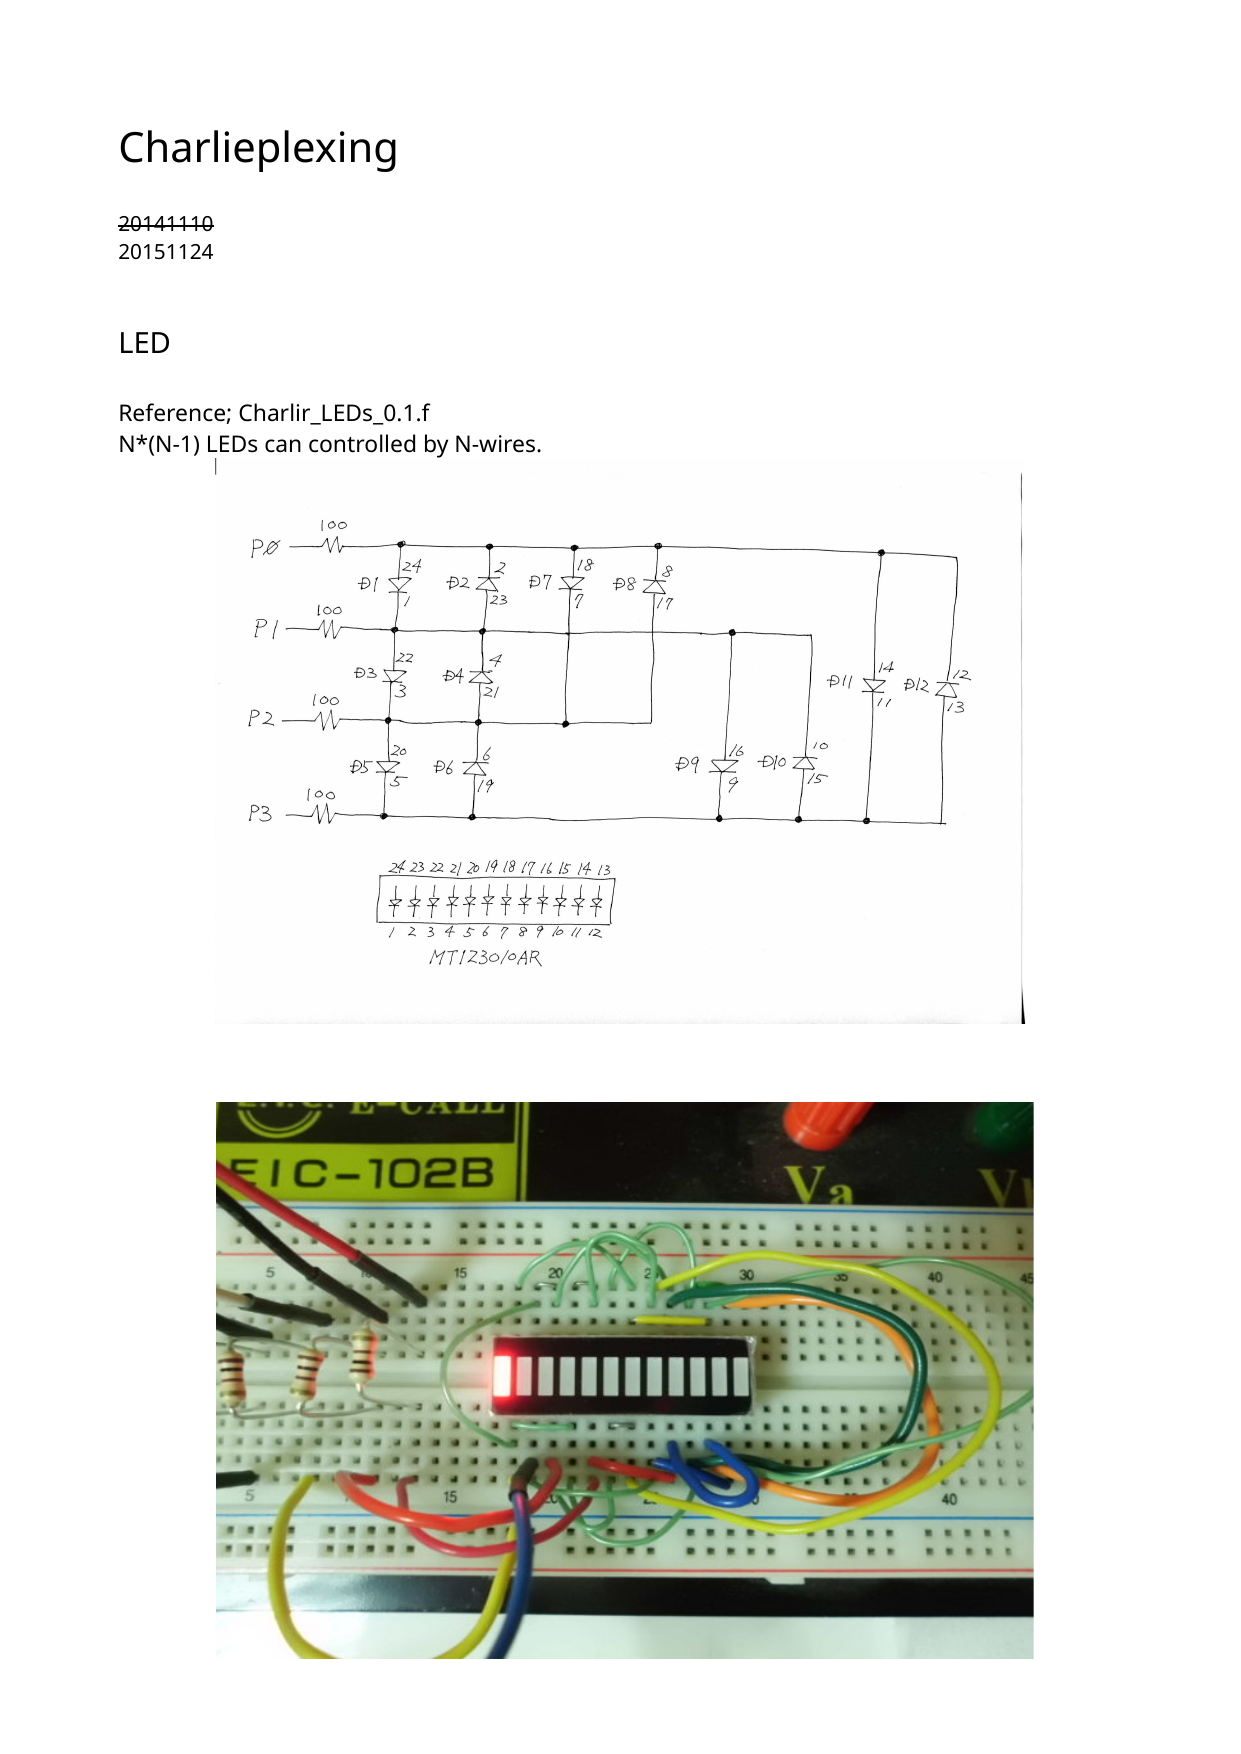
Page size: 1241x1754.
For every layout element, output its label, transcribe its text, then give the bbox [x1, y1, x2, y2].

text Charlieplexing [118, 118, 1122, 175]
text LED [118, 323, 1122, 362]
text N*(N-1) LEDs can controlled by N-wires. [118, 428, 1122, 459]
text Reference; Charlir_LEDs_0.1.f [118, 396, 1122, 428]
text 20141110 [118, 209, 1122, 237]
picture [216, 1102, 1034, 1659]
text 20151124 [118, 237, 1122, 266]
picture [215, 458, 1026, 1024]
